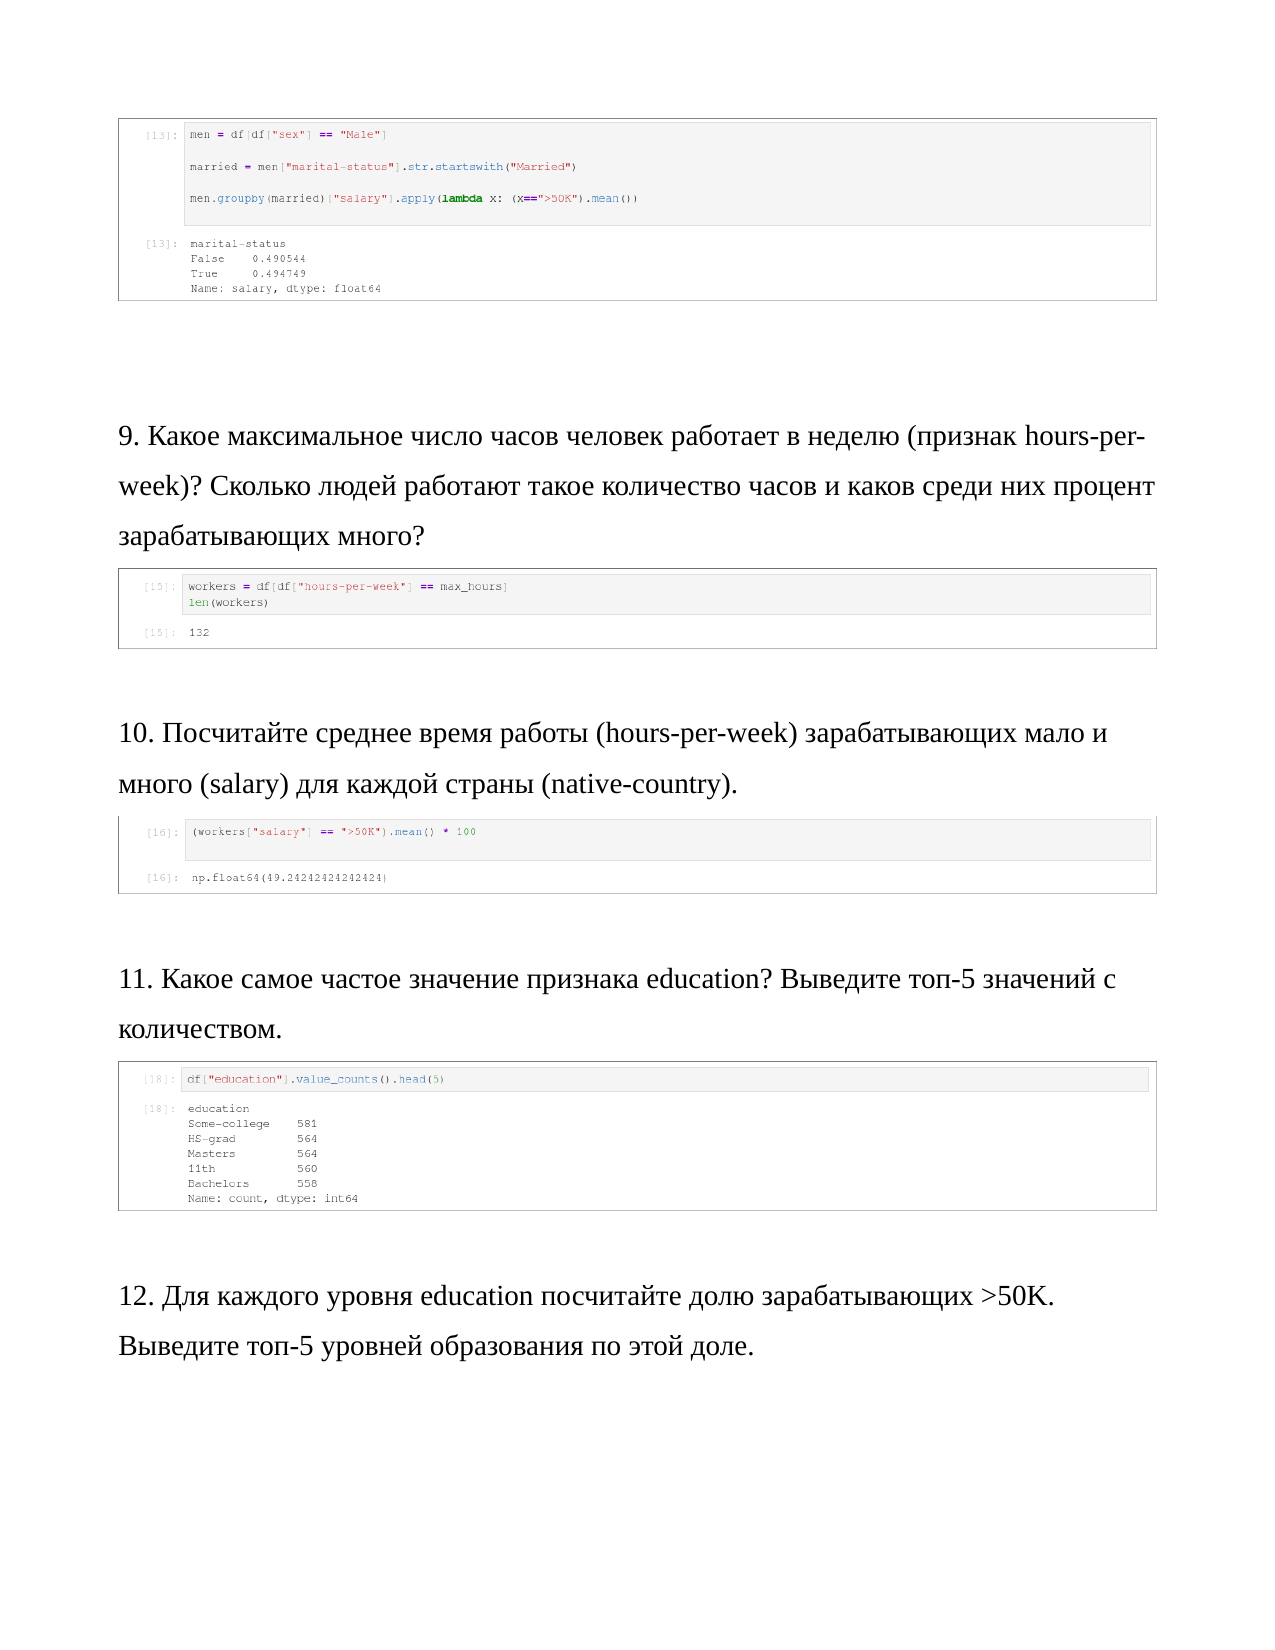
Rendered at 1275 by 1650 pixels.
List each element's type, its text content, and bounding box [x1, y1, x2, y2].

text 12. Для каждого уровня education посчитайте долю зарабатывающих >50K. [118, 1278, 1157, 1311]
text 10. Посчитайте среднее время работы (hours-per-week) зарабатывающих мало и много (salary) для каждой страны (native-country). [118, 715, 1157, 799]
text 9. Какое максимальное число часов человек работает в неделю (признак hours-per-week)? Сколько людей работают такое количество часов и каков среди них процент зарабатывающих много? [118, 418, 1157, 552]
picture [118, 816, 1157, 894]
text 11. Какое самое частое значение признака education? Выведите топ-5 значений с количеством. [118, 961, 1157, 1044]
picture [118, 568, 1157, 649]
picture [118, 118, 1157, 301]
text Выведите топ-5 уровней образования по этой доле. [118, 1328, 1157, 1361]
picture [118, 1061, 1157, 1211]
